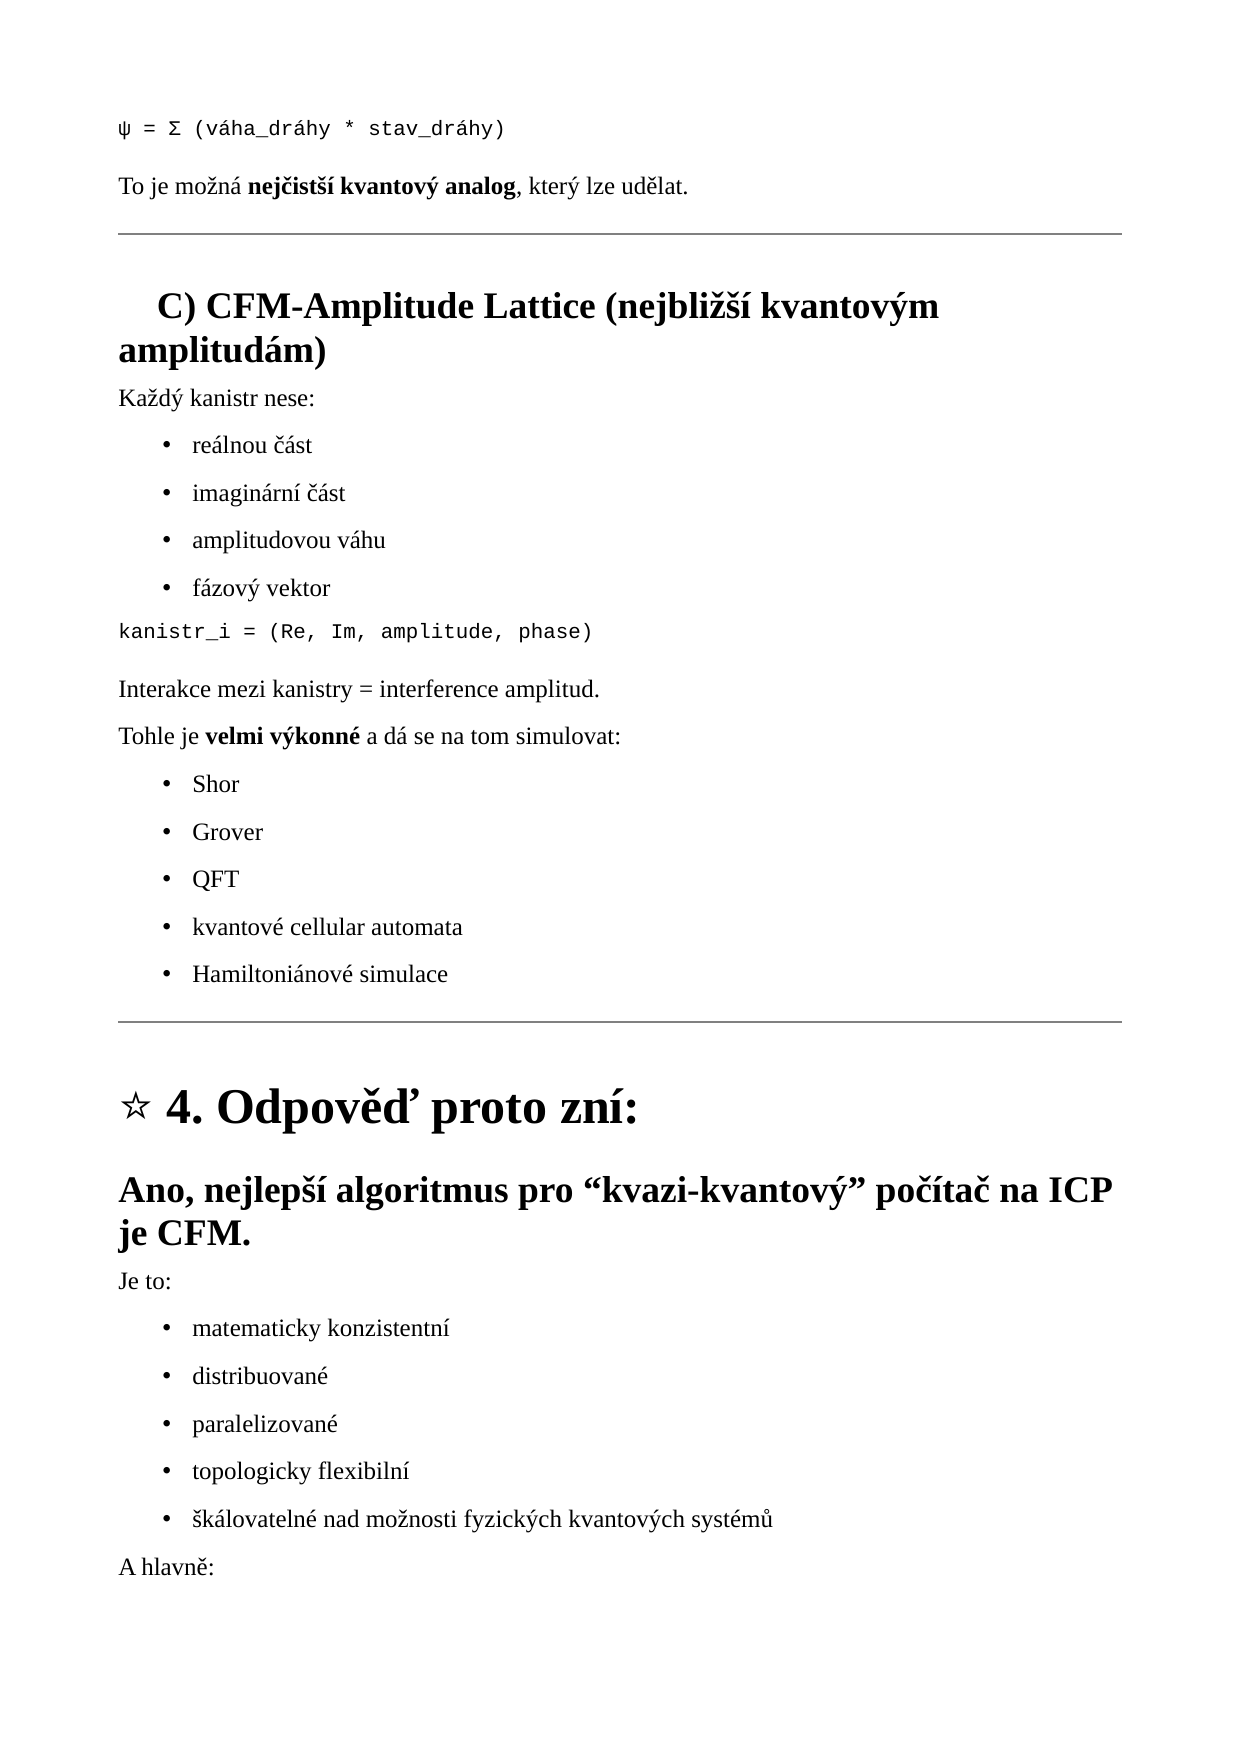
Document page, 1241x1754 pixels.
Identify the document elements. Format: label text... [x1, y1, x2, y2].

text A hlavně: [118, 1552, 1122, 1580]
list škálovatelné nad možnosti fyzických kvantových systémů [162, 1504, 1122, 1533]
list distribuované [162, 1361, 1122, 1390]
text Je to: [118, 1266, 1122, 1295]
text To je možná nejčistší kvantový analog, který lze udělat. [118, 171, 1122, 200]
text Každý kanistr nese: [118, 383, 1122, 411]
list matematicky konzistentní [162, 1313, 1122, 1342]
text Tohle je velmi výkonné a dá se na tom simulovat: [118, 721, 1122, 750]
list kvantové cellular automata [162, 912, 1122, 941]
list imaginární část [162, 478, 1122, 507]
text ψ = Σ (váha_dráhy * stav_dráhy) [118, 118, 1122, 142]
list Hamiltoniánové simulace [162, 959, 1122, 988]
subtitle ⭐ 4. Odpověď proto zní: [118, 1076, 1122, 1134]
list QFT [162, 864, 1122, 893]
list Grover [162, 817, 1122, 845]
list reálnou část [162, 430, 1122, 459]
text Interakce mezi kanistry = interference amplitud. [118, 674, 1122, 703]
list paralelizované [162, 1409, 1122, 1437]
text kanistr_i = (Re, Im, amplitude, phase) [118, 621, 1122, 644]
list amplitudovou váhu [162, 526, 1122, 554]
list Shor [162, 769, 1122, 798]
subtitle Ano, nejlepší algoritmus pro “kvazi-kvantový” počítač na ICP je CFM. [118, 1167, 1122, 1253]
list fázový vektor [162, 573, 1122, 602]
list topologicky flexibilní [162, 1456, 1122, 1485]
subtitle 🌐 C) CFM-Amplitude Lattice (nejbližší kvantovým amplitudám) [118, 284, 1122, 370]
